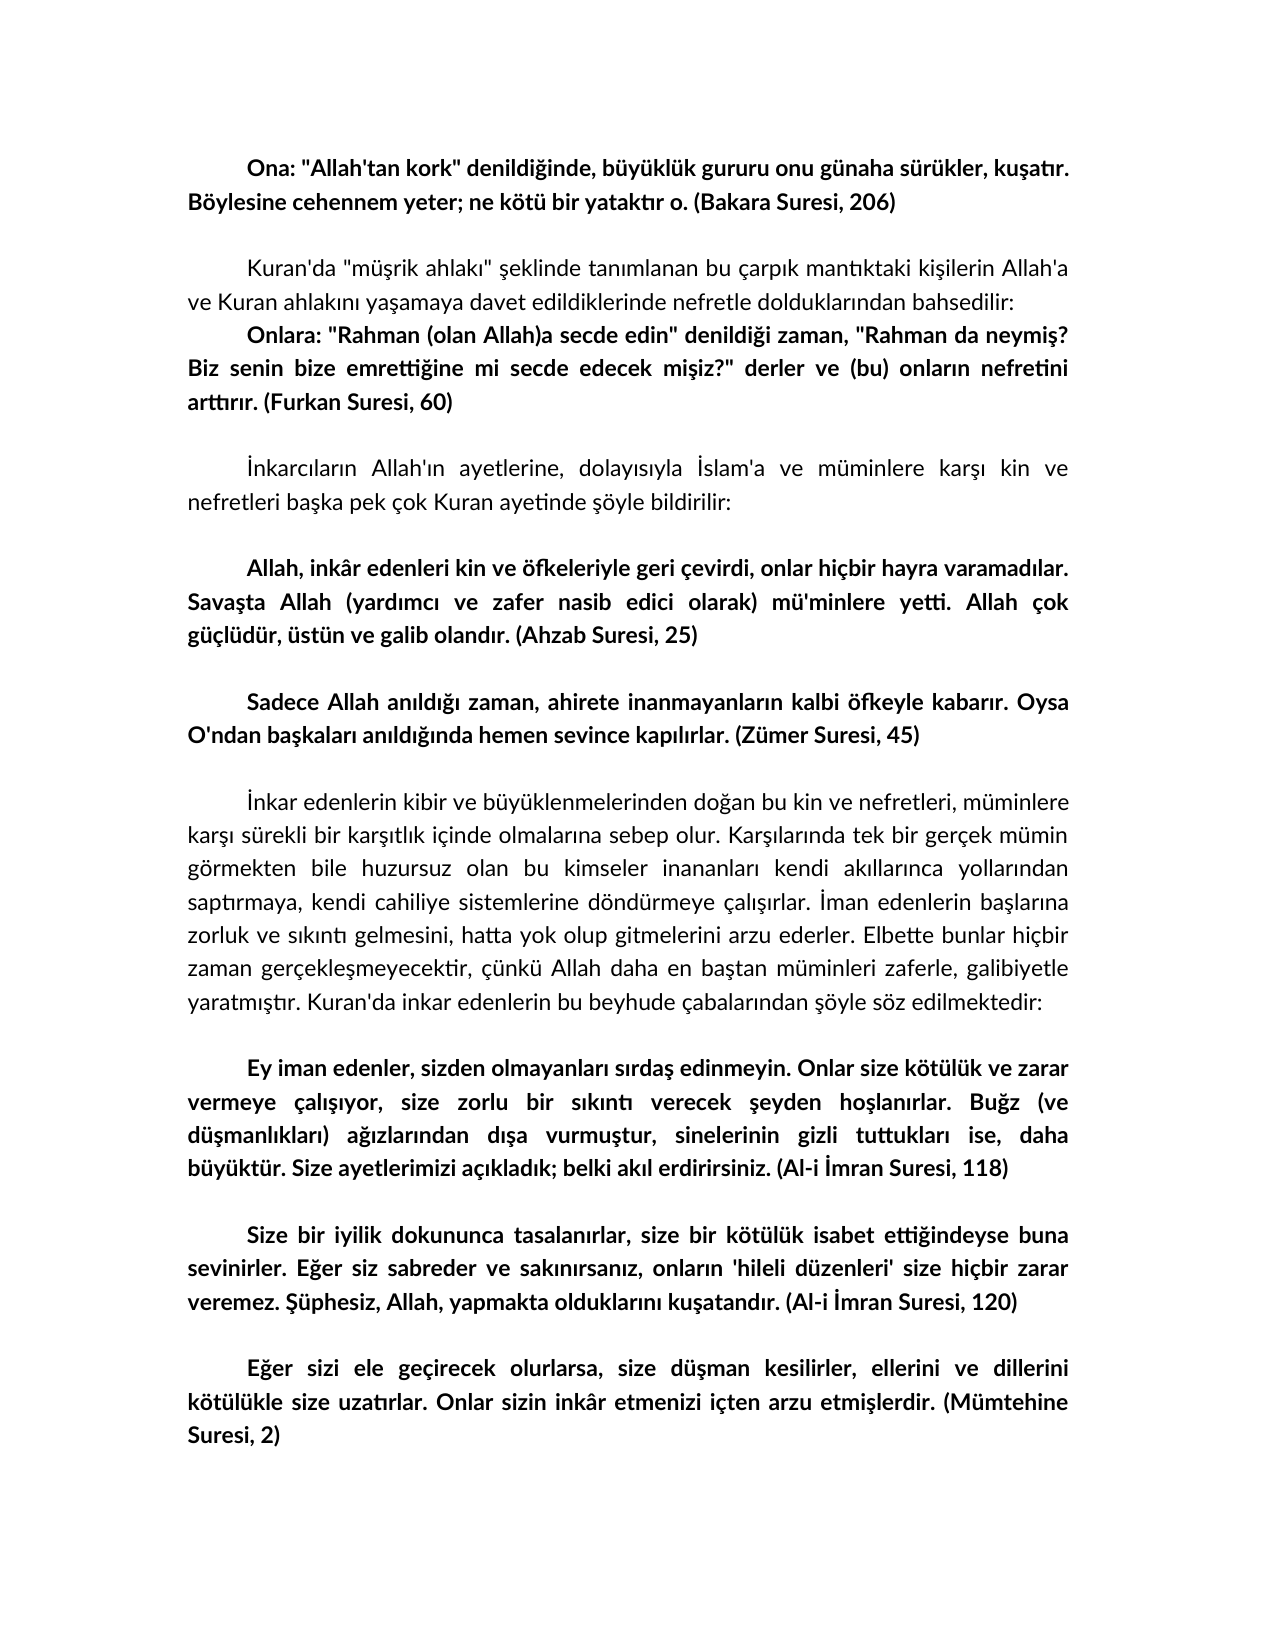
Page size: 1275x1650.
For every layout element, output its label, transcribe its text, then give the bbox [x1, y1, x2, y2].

text Onlara: "Rahman (olan Allah)a secde edin" denildiği zaman, "Rahman da neymiş? Biz senin bize emrettiğine mi secde edecek mişiz?" derler ve (bu) onların nefretini arttırır. (Furkan Suresi, 60) [187, 317, 1070, 417]
text Eğer sizi ele geçirecek olurlarsa, size düşman kesilirler, ellerini ve dillerini kötülükle size uzatırlar. Onlar sizin inkâr etmenizi içten arzu etmişlerdir. (Mümtehine Suresi, 2) [187, 1350, 1070, 1450]
text Ona: "Allah'tan kork" denildiğinde, büyüklük gururu onu günaha sürükler, kuşatır. Böylesine cehennem yeter; ne kötü bir yataktır o. (Bakara Suresi, 206) [187, 150, 1070, 217]
text Sadece Allah anıldığı zaman, ahirete inanmayanların kalbi öfkeyle kabarır. Oysa O'ndan başkaları anıldığında hemen sevince kapılırlar. (Zümer Suresi, 45) [187, 683, 1070, 750]
text Allah, inkâr edenleri kin ve öfkeleriyle geri çevirdi, onlar hiçbir hayra varamadılar. Savaşta Allah (yardımcı ve zafer nasib edici olarak) mü'minlere yetti. Allah çok güçlüdür, üstün ve galib olandır. (Ahzab Suresi, 25) [187, 550, 1070, 650]
text Size bir iyilik dokununca tasalanırlar, size bir kötülük isabet ettiğindeyse buna sevinirler. Eğer siz sabreder ve sakınırsanız, onların 'hileli düzenleri' size hiçbir zarar veremez. Şüphesiz, Allah, yapmakta olduklarını kuşatandır. (Al-i İmran Suresi, 120) [187, 1217, 1070, 1317]
text Ey iman edenler, sizden olmayanları sırdaş edinmeyin. Onlar size kötülük ve zarar vermeye çalışıyor, size zorlu bir sıkıntı verecek şeyden hoşlanırlar. Buğz (ve düşmanlıkları) ağızlarından dışa vurmuştur, sinelerinin gizli tuttukları ise, daha büyüktür. Size ayetlerimizi açıkladık; belki akıl erdirirsiniz. (Al-i İmran Suresi, 118) [187, 1050, 1070, 1183]
text İnkarcıların Allah'ın ayetlerine, dolayısıyla İslam'a ve müminlere karşı kin ve nefretleri başka pek çok Kuran ayetinde şöyle bildirilir: [187, 450, 1070, 517]
text Kuran'da "müşrik ahlakı" şeklinde tanımlanan bu çarpık mantıktaki kişilerin Allah'a ve Kuran ahlakını yaşamaya davet edildiklerinde nefretle dolduklarından bahsedilir: [187, 250, 1070, 317]
text İnkar edenlerin kibir ve büyüklenmelerinden doğan bu kin ve nefretleri, müminlere karşı sürekli bir karşıtlık içinde olmalarına sebep olur. Karşılarında tek bir gerçek mümin görmekten bile huzursuz olan bu kimseler inananları kendi akıllarınca yollarından saptırmaya, kendi cahiliye sistemlerine döndürmeye çalışırlar. İman edenlerin başlarına zorluk ve sıkıntı gelmesini, hatta yok olup gitmelerini arzu ederler. Elbette bunlar hiçbir zaman gerçekleşmeyecektir, çünkü Allah daha en baştan müminleri zaferle, galibiyetle yaratmıştır. Kuran'da inkar edenlerin bu beyhude çabalarından şöyle söz edilmektedir: [187, 783, 1070, 1017]
